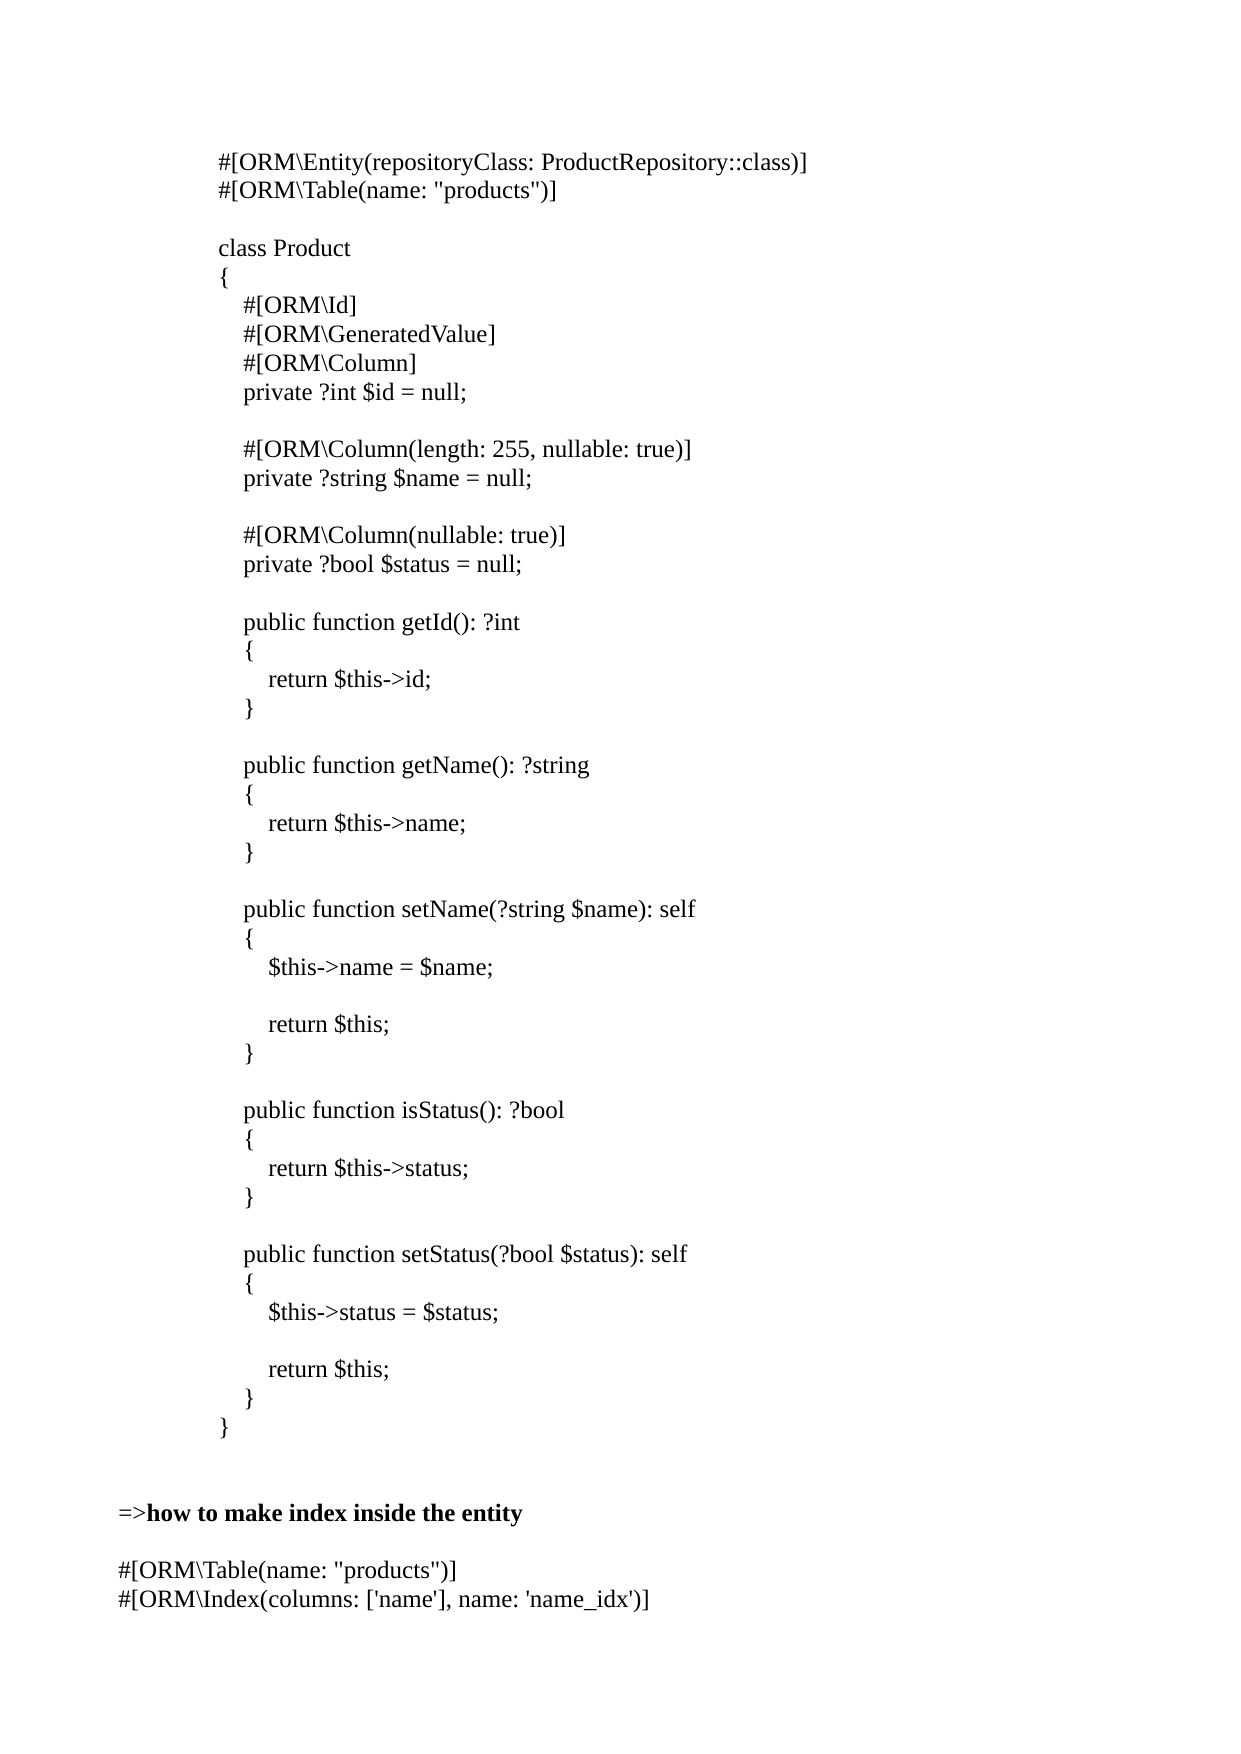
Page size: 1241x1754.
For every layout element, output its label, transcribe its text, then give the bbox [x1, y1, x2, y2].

text { [118, 923, 1122, 952]
text } [118, 1182, 1122, 1211]
text return $this->id; [118, 664, 1122, 693]
text } [118, 693, 1122, 722]
text #[ORM\GeneratedValue] [118, 319, 1122, 348]
text $this->status = $status; [118, 1297, 1122, 1326]
text #[ORM\Entity(repositoryClass: ProductRepository::class)] [118, 147, 1122, 176]
text public function setName(?string $name): self [118, 894, 1122, 923]
text } [118, 837, 1122, 866]
text class Product [118, 233, 1122, 262]
text #[ORM\Id] [118, 291, 1122, 319]
text public function getName(): ?string [118, 751, 1122, 779]
text public function getId(): ?int [118, 607, 1122, 636]
text { [118, 636, 1122, 664]
text #[ORM\Table(name: "products")] [118, 1556, 1122, 1584]
text } [118, 1383, 1122, 1412]
text { [118, 262, 1122, 291]
text { [118, 1268, 1122, 1297]
text private ?bool $status = null; [118, 549, 1122, 578]
text return $this; [118, 1354, 1122, 1383]
text return $this->status; [118, 1153, 1122, 1182]
text private ?string $name = null; [118, 463, 1122, 492]
text return $this; [118, 1009, 1122, 1038]
text public function isStatus(): ?bool [118, 1096, 1122, 1124]
text return $this->name; [118, 808, 1122, 837]
text { [118, 1124, 1122, 1153]
text public function setStatus(?bool $status): self [118, 1239, 1122, 1268]
text =>how to make index inside the entity [118, 1498, 1122, 1527]
text #[ORM\Index(columns: ['name'], name: 'name_idx')] [118, 1584, 1122, 1613]
text $this->name = $name; [118, 952, 1122, 981]
text private ?int $id = null; [118, 377, 1122, 406]
text #[ORM\Table(name: "products")] [118, 176, 1122, 204]
text } [118, 1412, 1122, 1441]
text #[ORM\Column(nullable: true)] [118, 521, 1122, 549]
text } [118, 1038, 1122, 1067]
text { [118, 779, 1122, 808]
text #[ORM\Column] [118, 348, 1122, 377]
text #[ORM\Column(length: 255, nullable: true)] [118, 434, 1122, 463]
